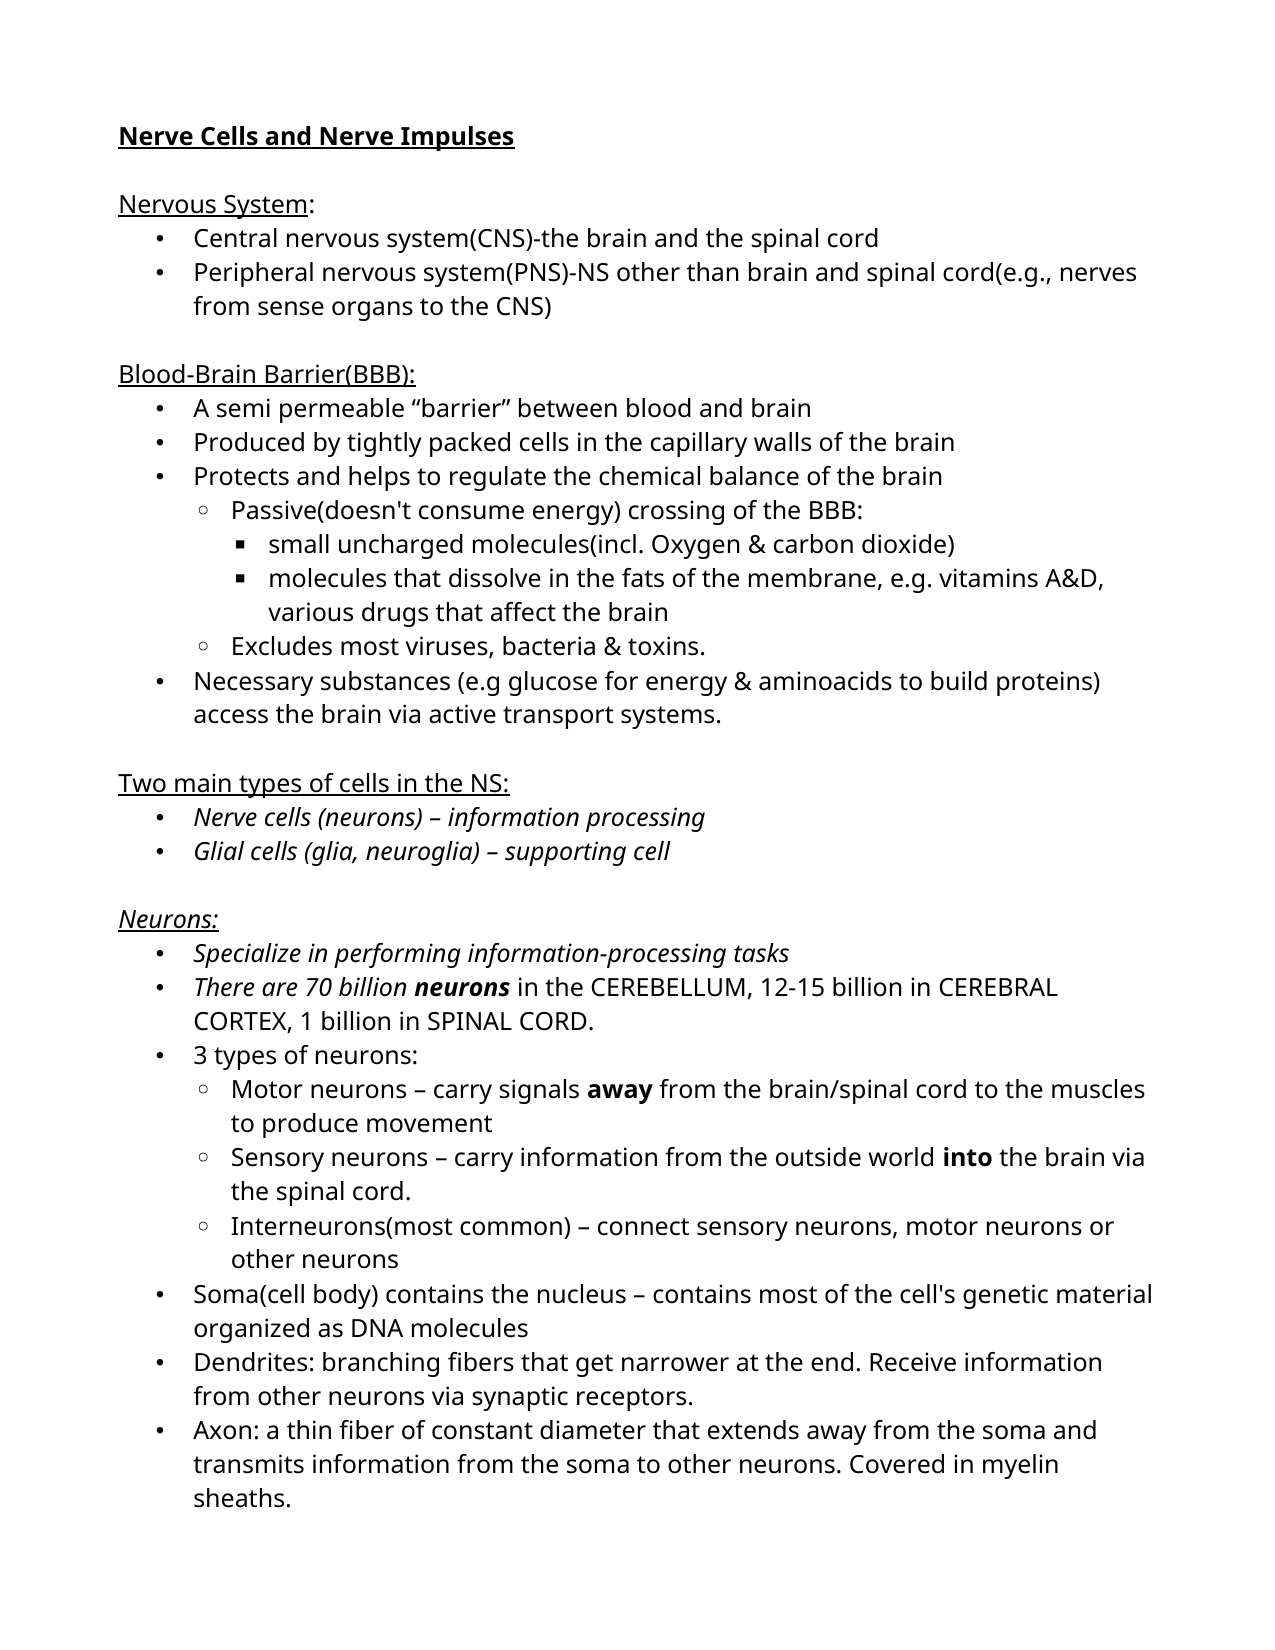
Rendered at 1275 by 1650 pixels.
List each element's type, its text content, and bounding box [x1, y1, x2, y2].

list Central nervous system(CNS)-the brain and the spinal cord [156, 220, 1157, 254]
list Peripheral nervous system(PNS)-NS other than brain and spinal cord(e.g., nerves from sense organs to the CNS) [156, 254, 1157, 322]
text Two main types of cells in the NS: [118, 765, 1157, 799]
list Glial cells (glia, neuroglia) – supporting cell [156, 833, 1157, 867]
list Dendrites: branching fibers that get narrower at the end. Receive information from other neurons via synaptic receptors. [156, 1344, 1157, 1412]
list A semi permeable “barrier” between blood and brain [156, 391, 1157, 425]
text Nerve Cells and Nerve Impulses [118, 118, 1157, 152]
list Nerve cells (neurons) – information processing [156, 799, 1157, 833]
list Motor neurons – carry signals away from the brain/spinal cord to the muscles to produce movement [193, 1072, 1157, 1140]
list Axon: a thin fiber of constant diameter that extends away from the soma and transmits information from the soma to other neurons. Covered in myelin sheaths. [156, 1412, 1157, 1515]
list small uncharged molecules(incl. Oxygen & carbon dioxide) [231, 527, 1157, 561]
list There are 70 billion neurons in the CEREBELLUM, 12-15 billion in CEREBRAL CORTEX, 1 billion in SPINAL CORD. [156, 970, 1157, 1038]
list Specialize in performing information-processing tasks [156, 936, 1157, 970]
list Necessary substances (e.g glucose for energy & aminoacids to build proteins) access the brain via active transport systems. [156, 663, 1157, 731]
list Protects and helps to regulate the chemical balance of the brain [156, 459, 1157, 493]
list Soma(cell body) contains the nucleus – contains most of the cell's genetic material organized as DNA molecules [156, 1276, 1157, 1344]
list 3 types of neurons: [156, 1038, 1157, 1072]
list Sensory neurons – carry information from the outside world into the brain via the spinal cord. [193, 1140, 1157, 1208]
text Nervous System: [118, 186, 1157, 220]
text Neurons: [118, 902, 1157, 936]
list molecules that dissolve in the fats of the membrane, e.g. vitamins A&D, various drugs that affect the brain [231, 561, 1157, 629]
text Blood-Brain Barrier(BBB): [118, 357, 1157, 391]
list Excludes most viruses, bacteria & toxins. [193, 629, 1157, 663]
list Passive(doesn't consume energy) crossing of the BBB: [193, 493, 1157, 527]
list Interneurons(most common) – connect sensory neurons, motor neurons or other neurons [193, 1208, 1157, 1276]
list Produced by tightly packed cells in the capillary walls of the brain [156, 425, 1157, 459]
